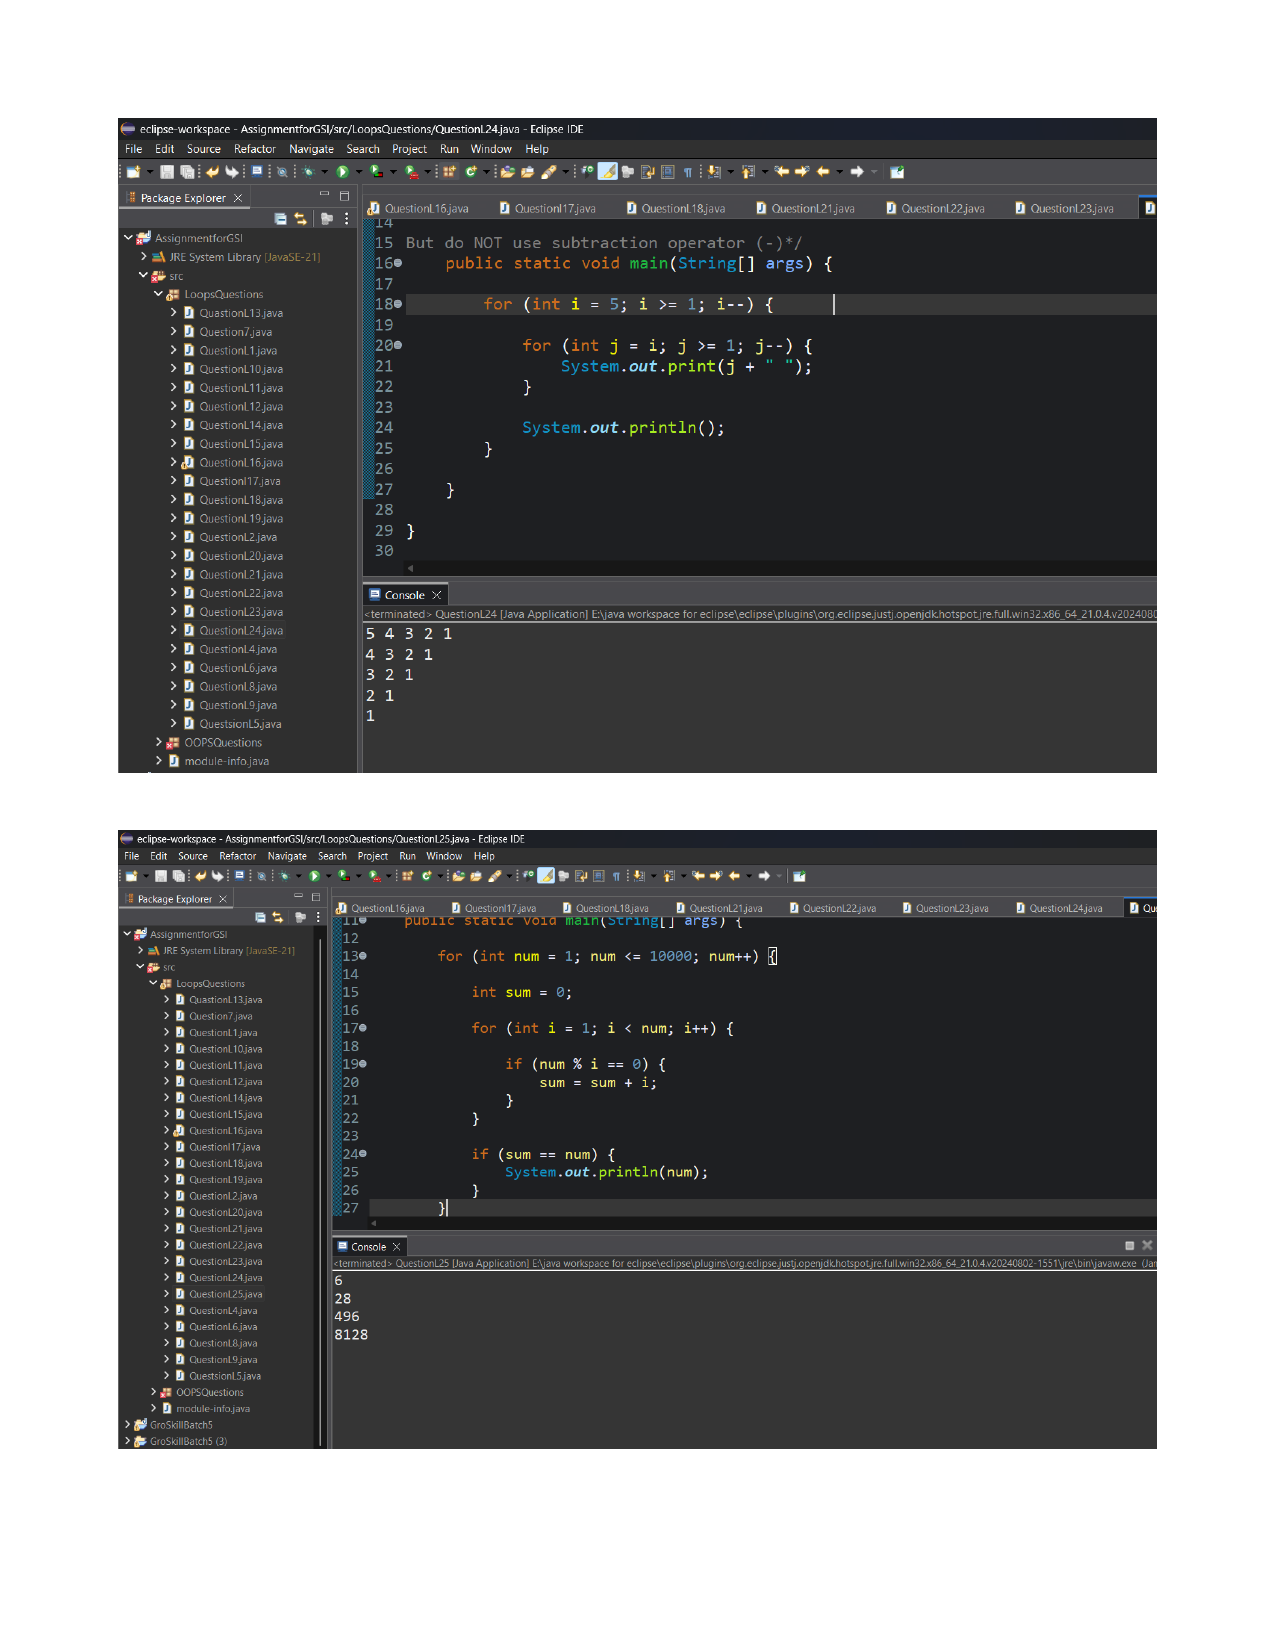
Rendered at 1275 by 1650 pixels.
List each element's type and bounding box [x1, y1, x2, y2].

picture [118, 118, 1157, 773]
picture [118, 830, 1157, 1449]
